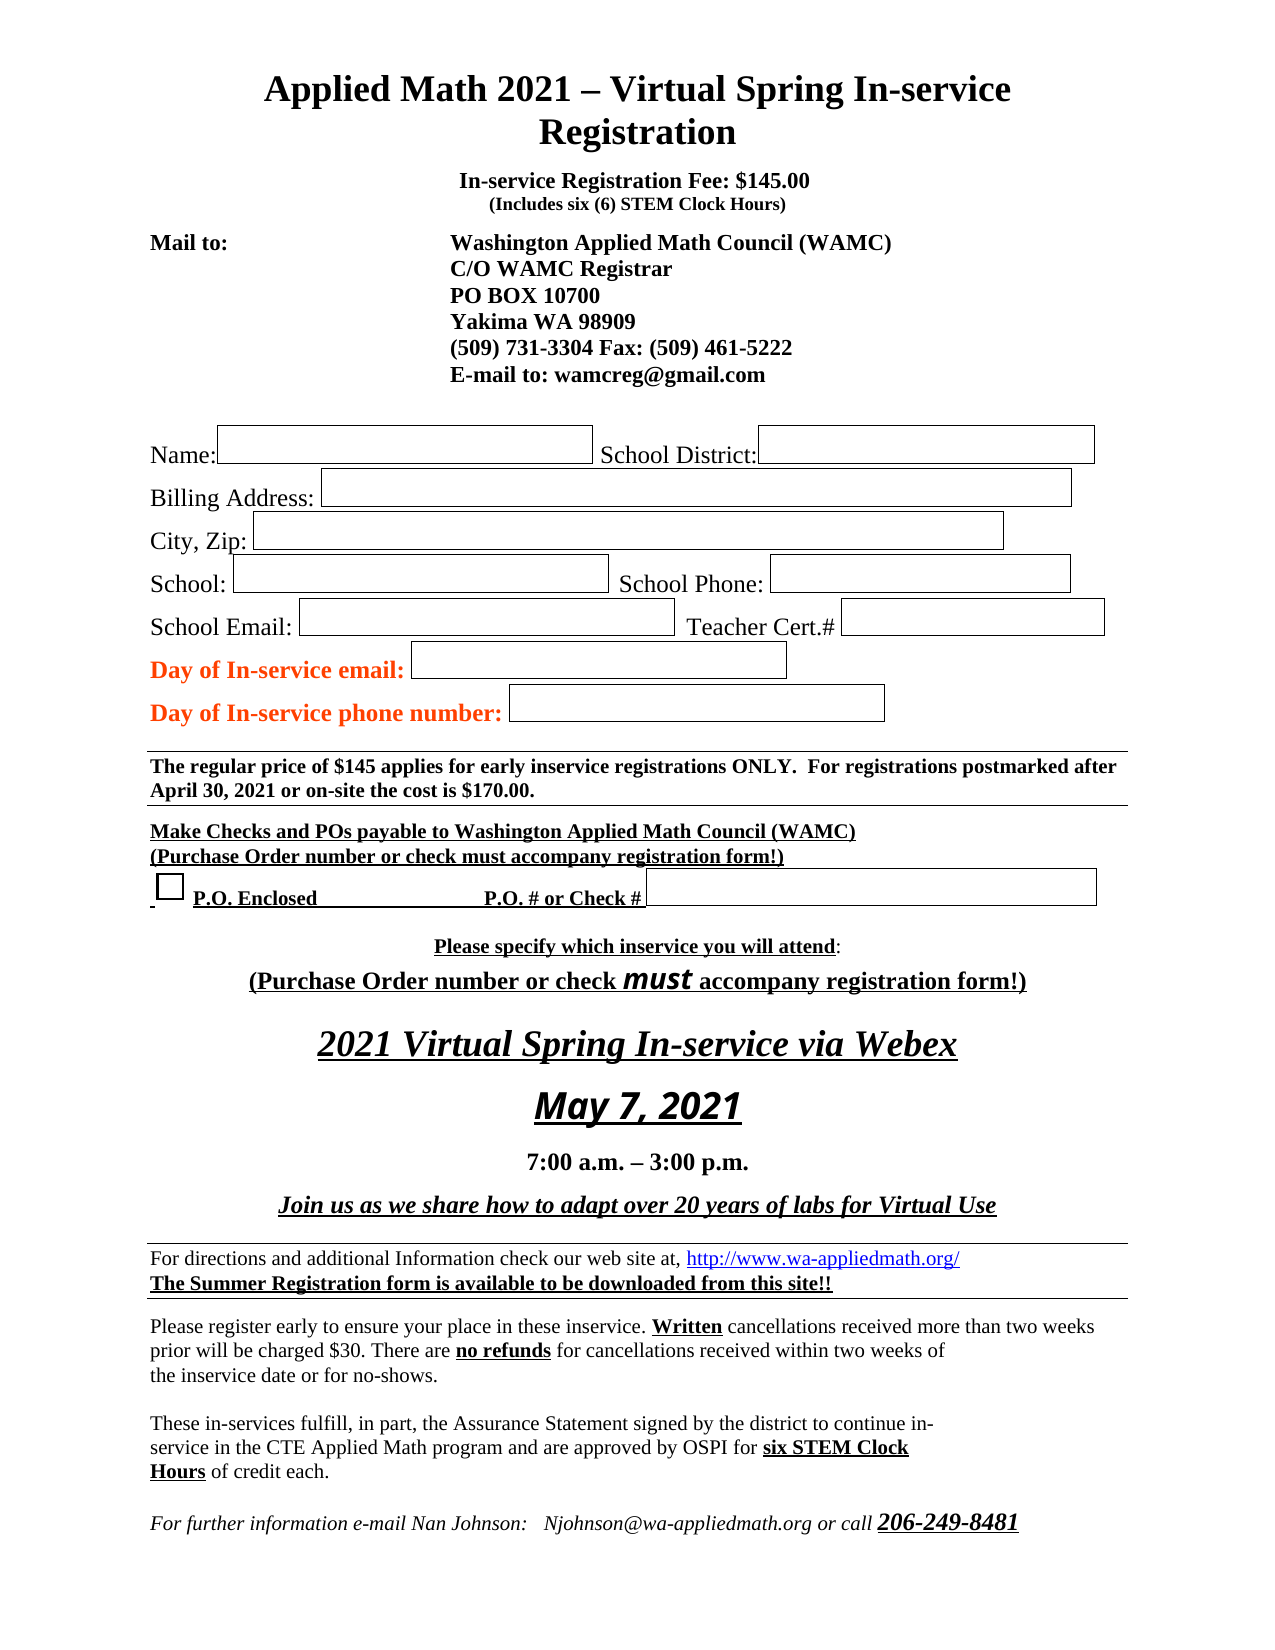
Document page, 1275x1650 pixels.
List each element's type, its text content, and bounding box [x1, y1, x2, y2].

text Please specify which inservice you will attend: [150, 934, 1125, 958]
text 2021 Virtual Spring In-service via Webex [150, 1022, 1125, 1065]
text the inservice date or for no-shows. [150, 1362, 1125, 1387]
subtitle Applied Math 2021 – Virtual Spring In-service [150, 66, 1125, 109]
text Billing Address: [150, 468, 1125, 512]
text Name: School District: [150, 426, 1125, 468]
text School: School Phone: [150, 554, 1125, 598]
text Day of In-service email: [150, 641, 1125, 684]
text C/O WAMC Registrar [150, 255, 1125, 282]
text 7:00 a.m. – 3:00 p.m. [150, 1147, 1125, 1176]
text City, Zip: [150, 512, 1125, 554]
text P.O. Enclosed P.O. # or Check # [150, 868, 1125, 910]
text (509) 731-3304 Fax: (509) 461-5222 [150, 334, 1125, 361]
text Make Checks and POs payable to Washington Applied Math Council (WAMC) [150, 819, 1125, 843]
text Hours of credit each. [150, 1459, 1125, 1483]
text In-service Registration Fee: $145.00 [150, 167, 1125, 193]
text Yakima WA 98909 [150, 308, 1125, 334]
text Day of In-service phone number: [150, 684, 1125, 727]
text Registration [150, 109, 1125, 152]
text Please register early to ensure your place in these inservice. Written cancellations received more than two weeks prior will be charged $30. There are no refunds for cancellations received within two weeks of [150, 1314, 1125, 1362]
text These in-services fulfill, in part, the Assurance Statement signed by the district to continue in- [150, 1411, 1125, 1435]
text Mail to: Washington Applied Math Council (WAMC) [150, 229, 1125, 255]
text School Email: Teacher Cert.# [150, 598, 1125, 641]
text (Purchase Order number or check must accompany registration form!) [150, 843, 1125, 868]
text Join us as we share how to adapt over 20 years of labs for Virtual Use [150, 1190, 1125, 1219]
text (Includes six (6) STEM Clock Hours) [150, 193, 1125, 214]
text E-mail to: wamcreg@gmail.com [150, 361, 1125, 387]
text For further information e-mail Nan Johnson: Njohnson@wa-appliedmath.org or call 206-249-8481 [150, 1507, 1125, 1536]
text May 7, 2021 [150, 1079, 1125, 1130]
text (Purchase Order number or check must accompany registration form!) [150, 958, 1125, 998]
text For directions and additional Information check our web site at, http://www.wa-appliedmath.org/ [147, 1244, 1128, 1267]
text PO BOX 10700 [150, 282, 1125, 308]
text service in the CTE Applied Math program and are approved by OSPI for six STEM Clock [150, 1435, 1125, 1459]
text The regular price of $145 applies for early inservice registrations ONLY. For registrations postmarked after April 30, 2021 or on-site the cost is $170.00. [147, 752, 1128, 805]
text The Summer Registration form is available to be downloaded from this site!! [147, 1267, 1128, 1298]
